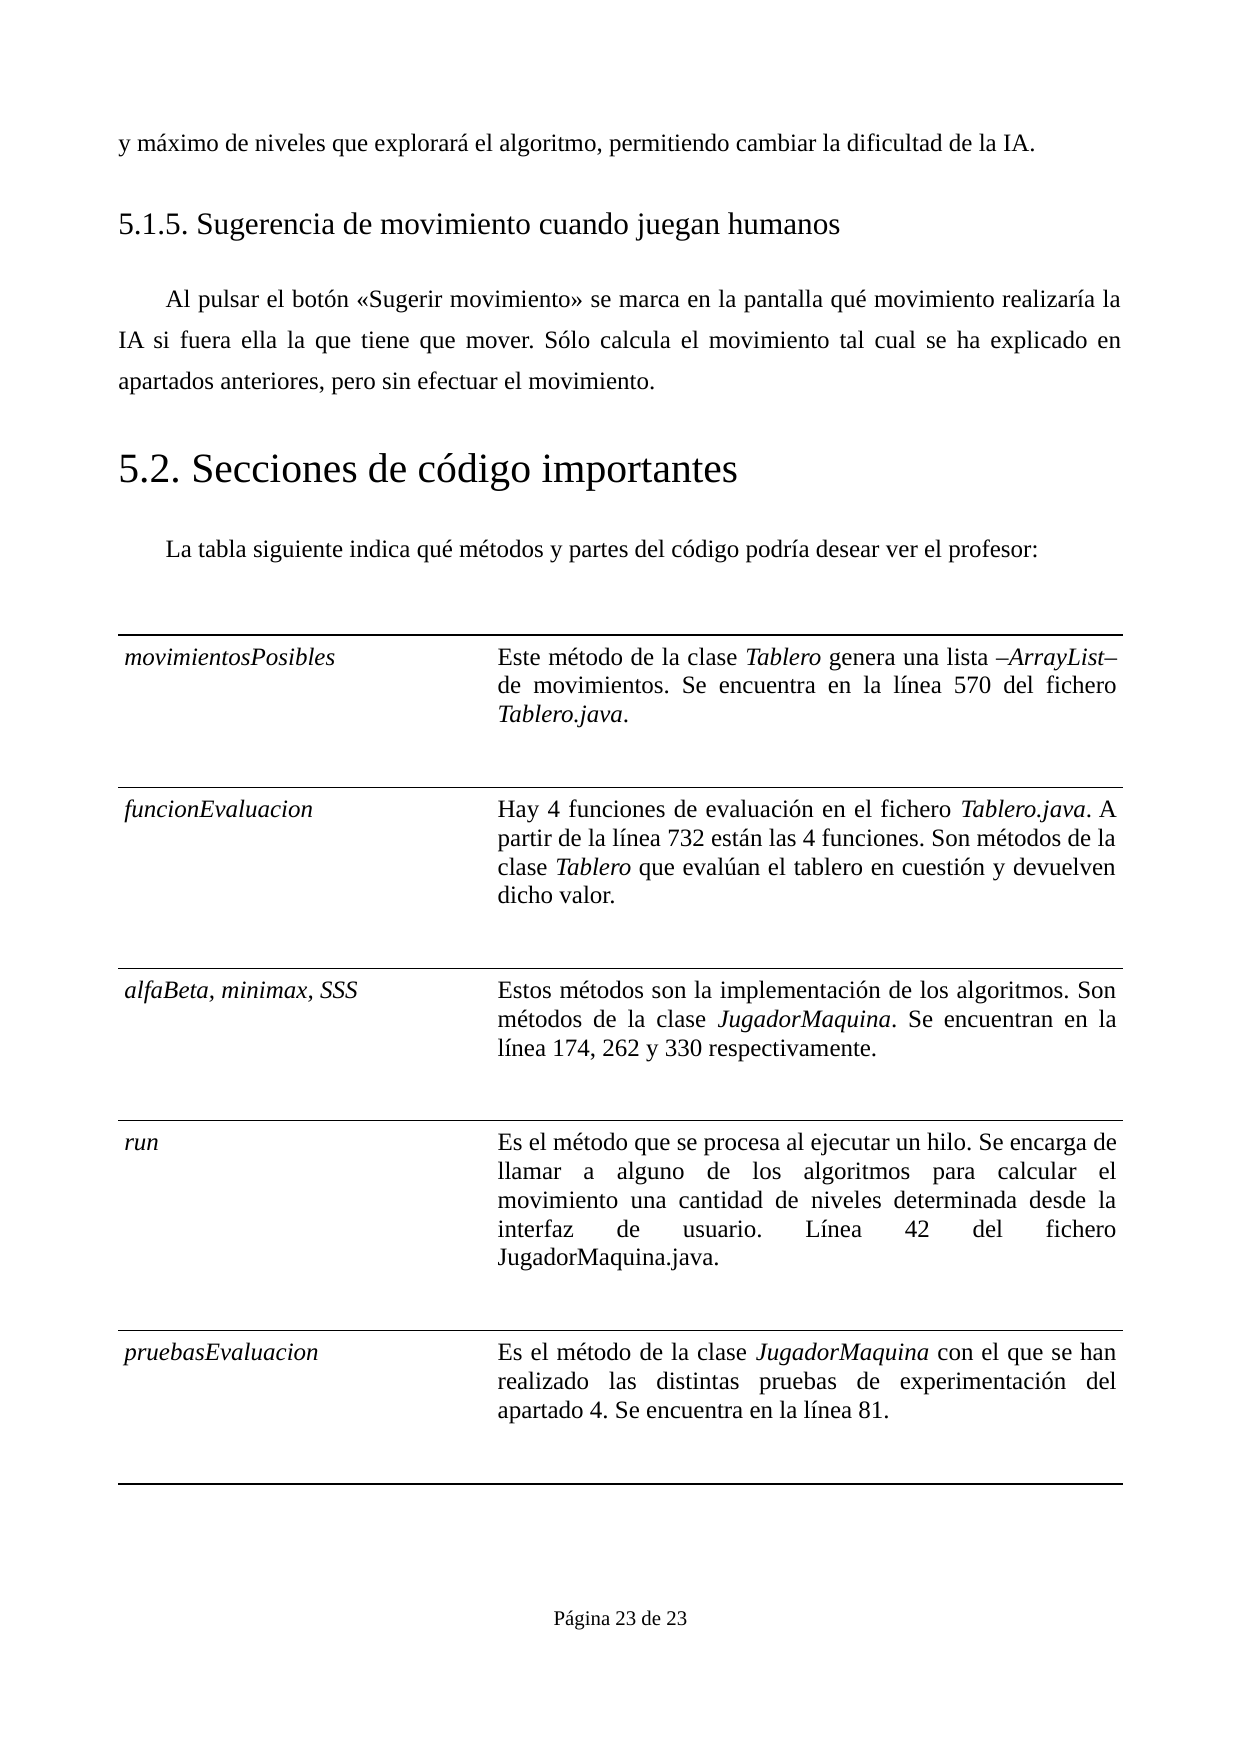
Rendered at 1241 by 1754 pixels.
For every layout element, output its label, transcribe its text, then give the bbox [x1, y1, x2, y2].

table_header movimientosPosibles [118, 636, 491, 787]
text La tabla siguiente indica qué métodos y partes del código podría desear ver el profesor: [118, 524, 1122, 566]
table_cell Estos métodos son la implementación de los algoritmos. Son métodos de la clase JugadorMaquina. Se encuentran en la línea 174, 262 y 330 respectivamente. [491, 969, 1123, 1120]
text y máximo de niveles que explorará el algoritmo, permitiendo cambiar la dificultad de la IA. [118, 118, 1122, 159]
table_cell Hay 4 funciones de evaluación en el fichero Tablero.java. A partir de la línea 732 están las 4 funciones. Son métodos de la clase Tablero que evalúan el tablero en cuestión y devuelven dicho valor. [491, 788, 1123, 968]
table_cell Es el método de la clase JugadorMaquina con el que se han realizado las distintas pruebas de experimentación del apartado 4. Se encuentra en la línea 81. [491, 1331, 1123, 1482]
subtitle 5.2. Secciones de código importantes [118, 443, 1122, 491]
table_cell funcionEvaluacion [118, 788, 491, 968]
table_cell alfaBeta, minimax, SSS [118, 969, 491, 1120]
subtitle 5.1.5. Sugerencia de movimiento cuando juegan humanos [118, 205, 1122, 241]
table_cell run [118, 1121, 491, 1330]
table_cell pruebasEvaluacion [118, 1331, 491, 1482]
table_header Este método de la clase Tablero genera una lista –ArrayList– de movimientos. Se encuentra en la línea 570 del fichero Tablero.java. [491, 636, 1123, 787]
table_cell Es el método que se procesa al ejecutar un hilo. Se encarga de llamar a alguno de los algoritmos para calcular el movimiento una cantidad de niveles determinada desde la interfaz de usuario. Línea 42 del fichero JugadorMaquina.java. [491, 1121, 1123, 1330]
text Al pulsar el botón «Sugerir movimiento» se marca en la pantalla qué movimiento realizaría la IA si fuera ella la que tiene que mover. Sólo calcula el movimiento tal cual se ha explicado en apartados anteriores, pero sin efectuar el movimiento. [118, 274, 1122, 398]
